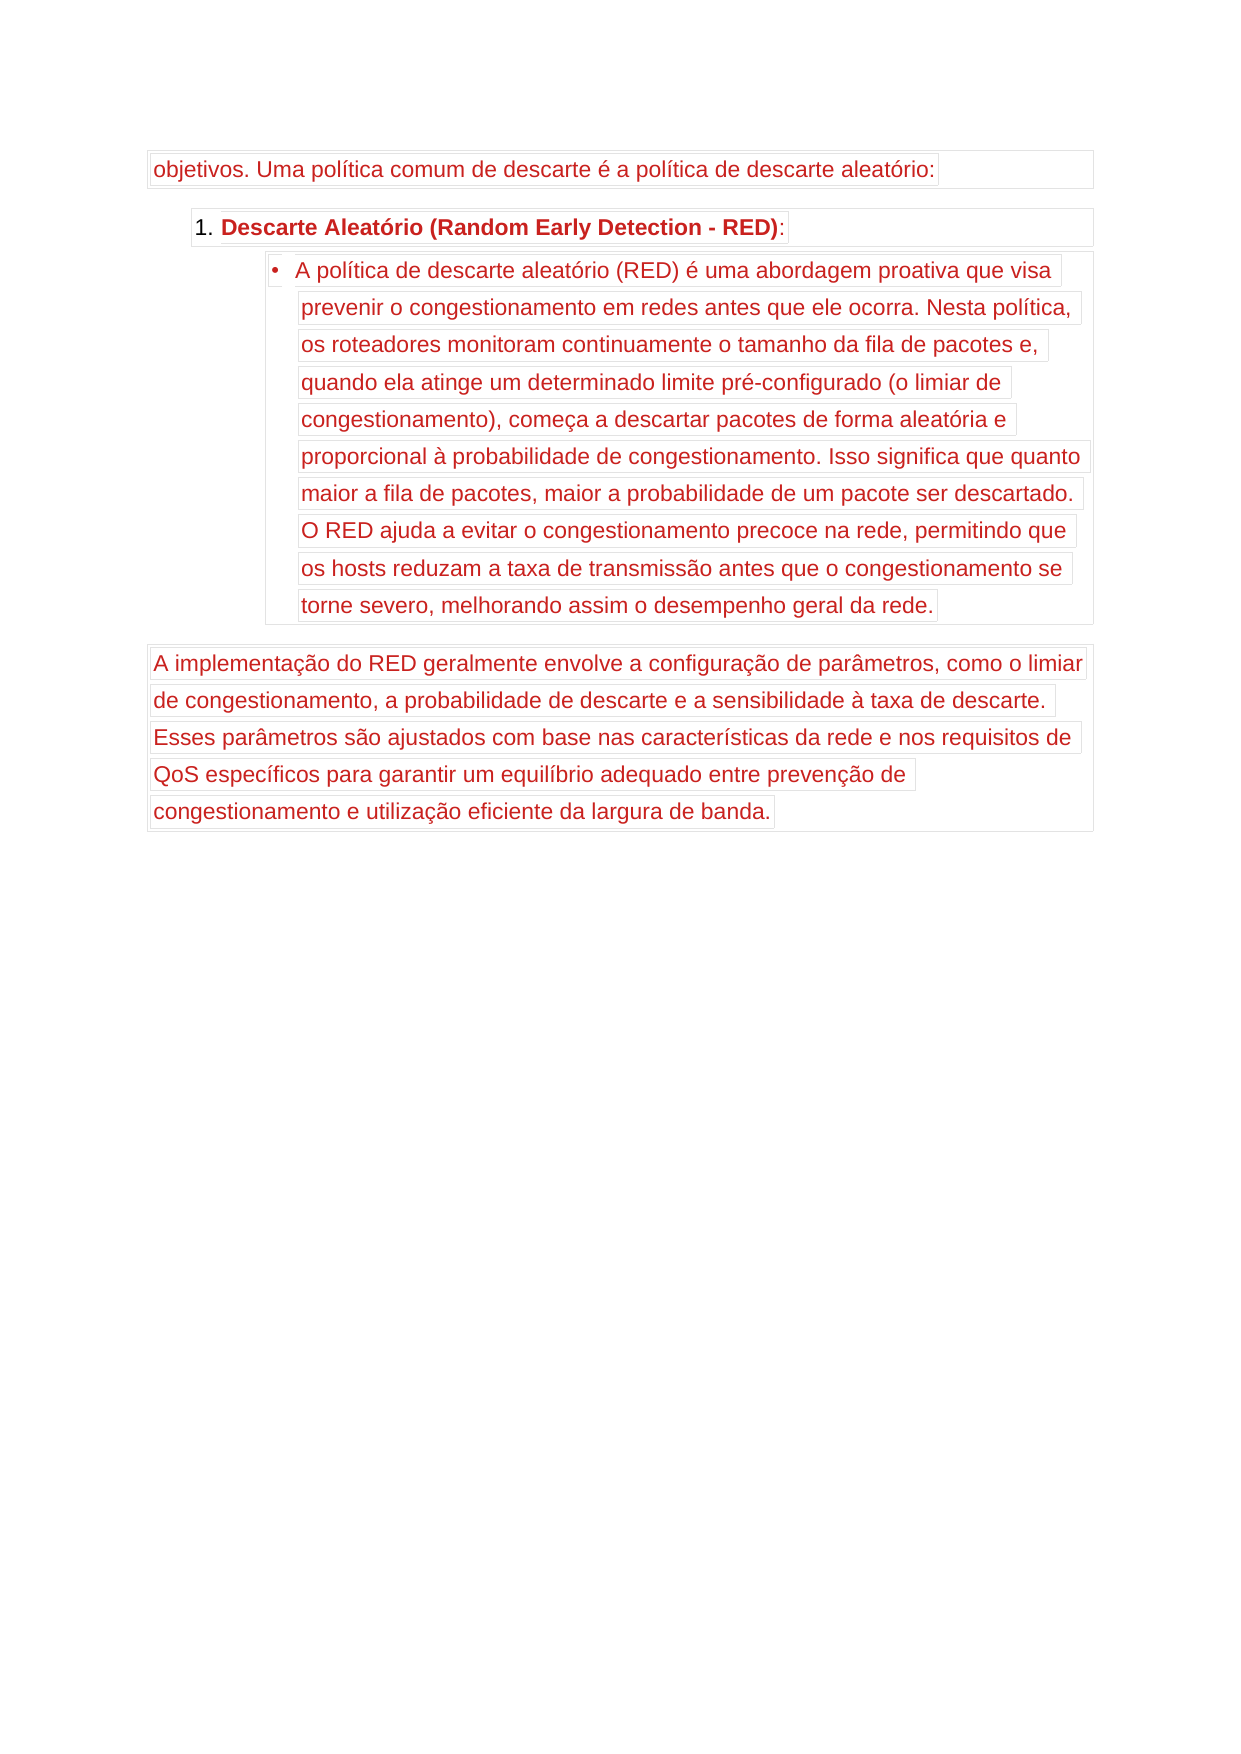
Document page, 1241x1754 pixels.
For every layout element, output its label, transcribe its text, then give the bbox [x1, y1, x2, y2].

text objetivos. Uma política comum de descarte é a política de descarte aleatório: [148, 151, 1093, 188]
text A implementação do RED geralmente envolve a configuração de parâmetros, como o limiar de congestionamento, a probabilidade de descarte e a sensibilidade à taxa de descarte. Esses parâmetros são ajustados com base nas características da rede e nos requisitos de QoS específicos para garantir um equilíbrio adequado entre prevenção de congestionamento e utilização eficiente da largura de banda. [148, 645, 1093, 831]
list A política de descarte aleatório (RED) é uma abordagem proativa que visa prevenir o congestionamento em redes antes que ele ocorra. Nesta política, os roteadores monitoram continuamente o tamanho da fila de pacotes e, quando ela atinge um determinado limite pré-configurado (o limiar de congestionamento), começa a descartar pacotes de forma aleatória e proporcional à probabilidade de congestionamento. Isso significa que quanto maior a fila de pacotes, maior a probabilidade de um pacote ser descartado. O RED ajuda a evitar o congestionamento precoce na rede, permitindo que os hosts reduzam a taxa de transmissão antes que o congestionamento se torne severo, melhorando assim o desempenho geral da rede. [266, 252, 1093, 624]
list Descarte Aleatório (Random Early Detection - RED): [192, 209, 1093, 246]
